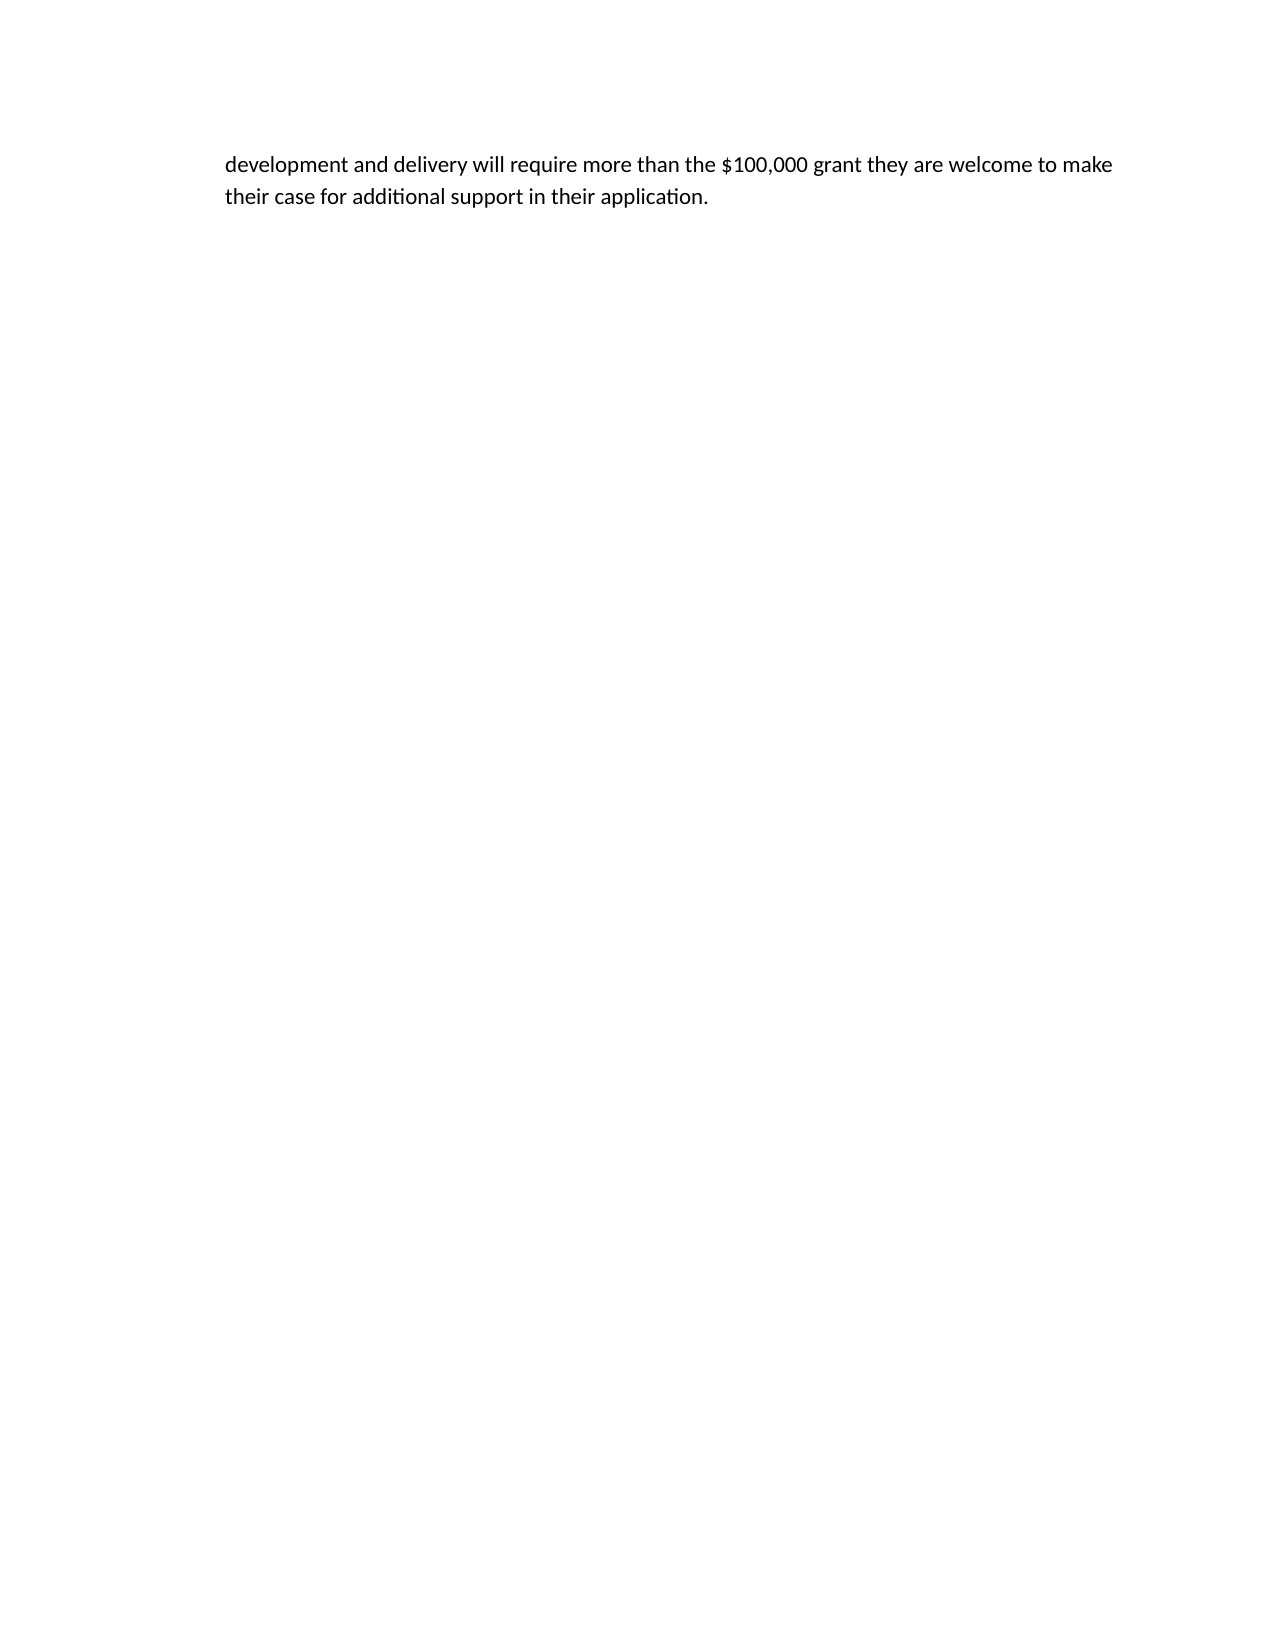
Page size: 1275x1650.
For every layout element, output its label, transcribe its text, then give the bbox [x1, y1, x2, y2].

list development and delivery will require more than the $100,000 grant they are welcome to make their case for additional support in their application. [187, 150, 1125, 210]
